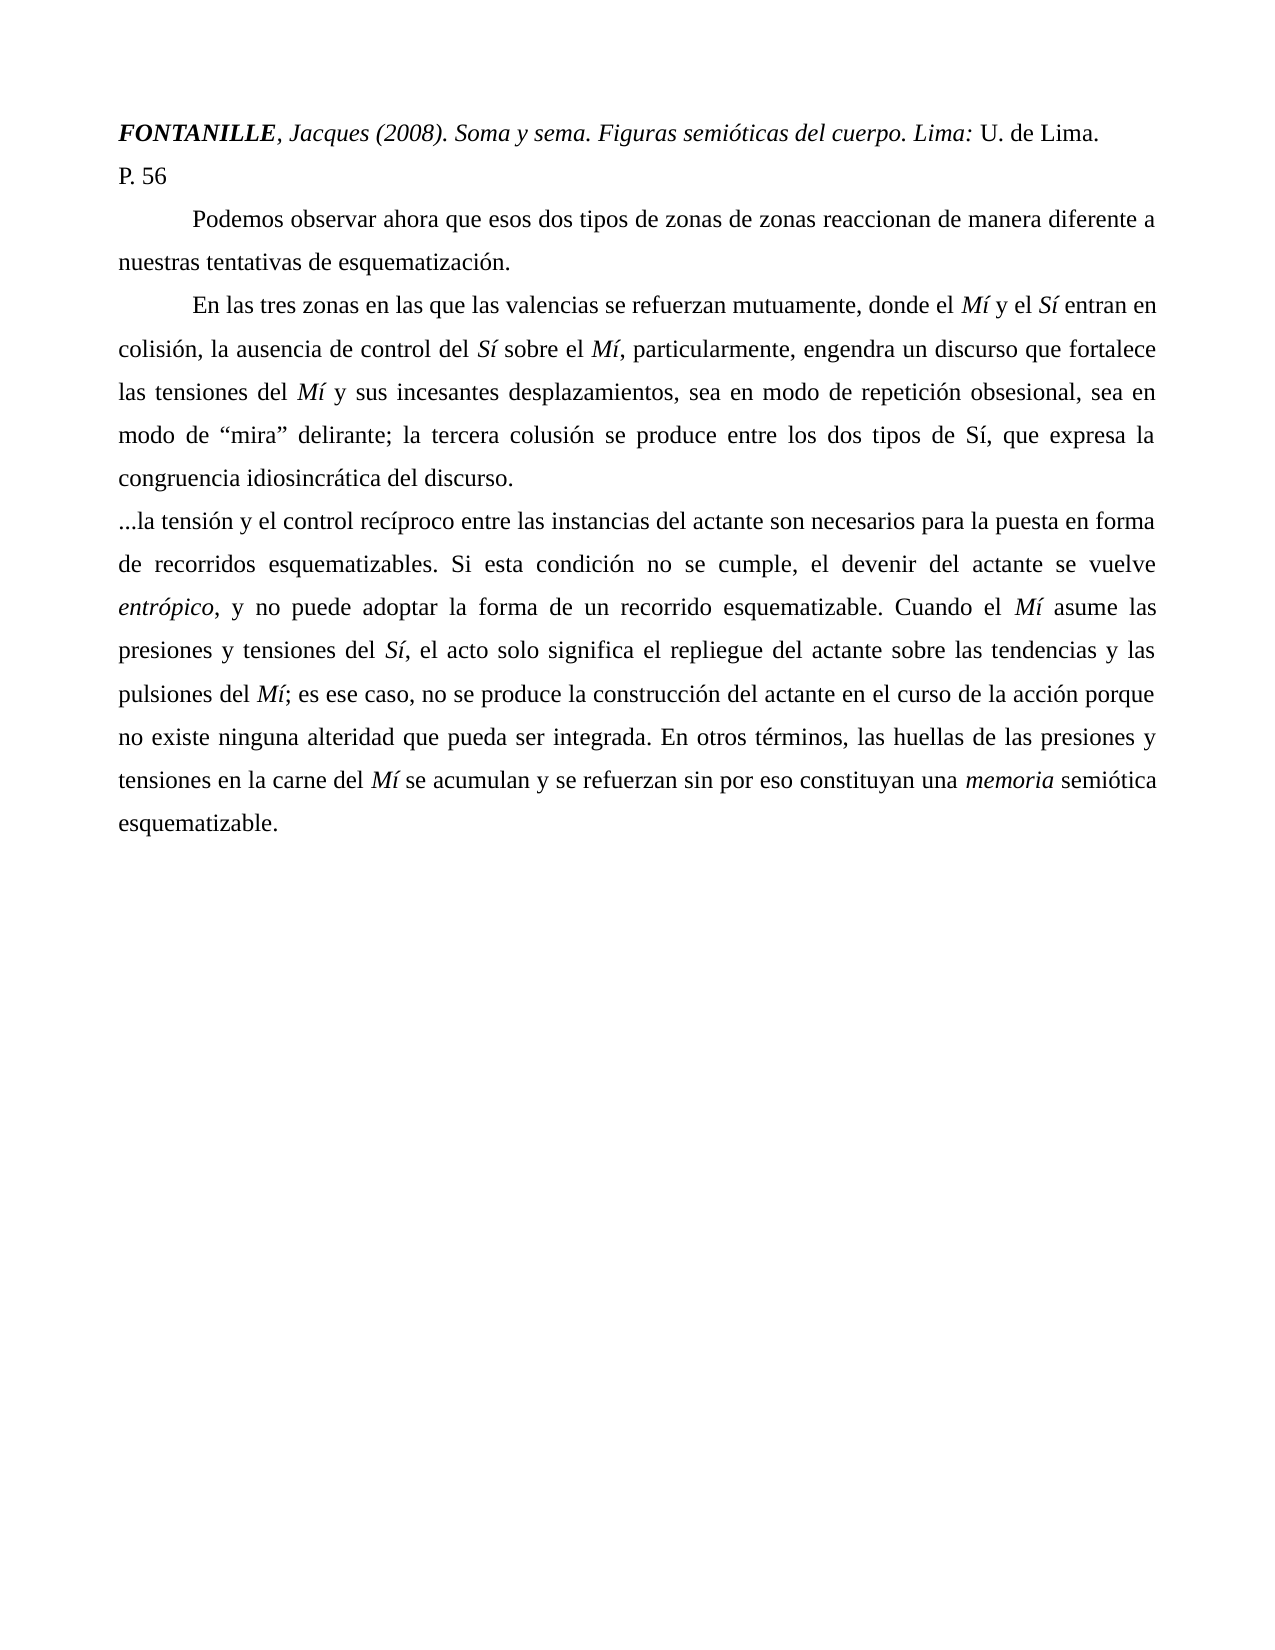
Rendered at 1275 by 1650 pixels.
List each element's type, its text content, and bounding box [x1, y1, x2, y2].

text FONTANILLE, Jacques (2008). Soma y sema. Figuras semióticas del cuerpo. Lima: U. de Lima. [118, 118, 1157, 147]
text En las tres zonas en las que las valencias se refuerzan mutuamente, donde el Mí y el Sí entran en colisión, la ausencia de control del Sí sobre el Mí, particularmente, engendra un discurso que fortalece las tensiones del Mí y sus incesantes desplazamientos, sea en modo de repetición obsesional, sea en modo de “mira” delirante; la tercera colusión se produce entre los dos tipos de Sí, que expresa la congruencia idiosincrática del discurso. [118, 291, 1157, 492]
text ...la tensión y el control recíproco entre las instancias del actante son necesarios para la puesta en forma de recorridos esquematizables. Si esta condición no se cumple, el devenir del actante se vuelve entrópico, y no puede adoptar la forma de un recorrido esquematizable. Cuando el Mí asume las presiones y tensiones del Sí, el acto solo significa el repliegue del actante sobre las tendencias y las pulsiones del Mí; es ese caso, no se produce la construcción del actante en el curso de la acción porque no existe ninguna alteridad que pueda ser integrada. En otros términos, las huellas de las presiones y tensiones en la carne del Mí se acumulan y se refuerzan sin por eso constituyan una memoria semiótica esquematizable. [118, 506, 1157, 837]
text Podemos observar ahora que esos dos tipos de zonas de zonas reaccionan de manera diferente a nuestras tentativas de esquematización. [118, 204, 1157, 276]
text P. 56 [118, 161, 1157, 190]
